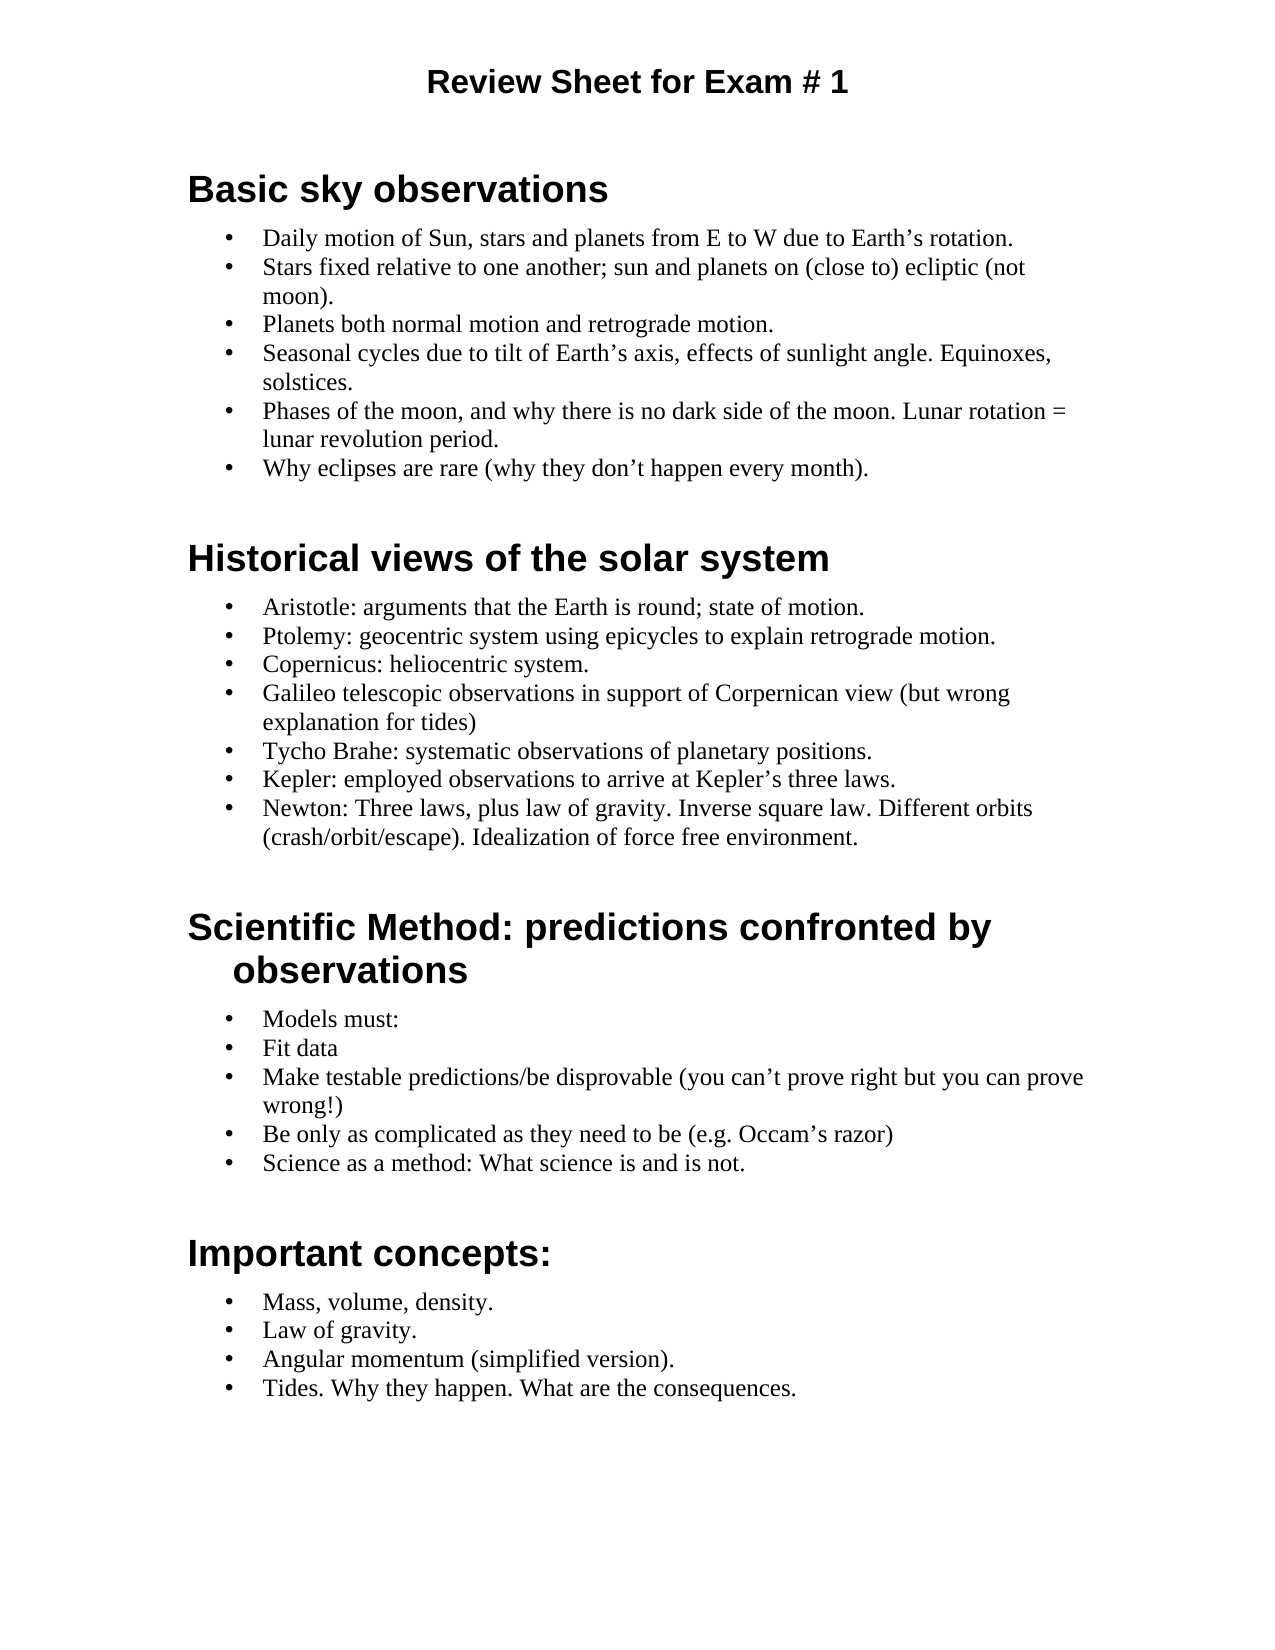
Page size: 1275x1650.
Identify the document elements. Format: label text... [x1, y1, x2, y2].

list Be only as complicated as they need to be (e.g. Occam’s razor) [225, 1119, 1087, 1148]
list Phases of the moon, and why there is no dark side of the moon. Lunar rotation = lunar revolution period. [225, 396, 1087, 453]
list Stars fixed relative to one another; sun and planets on (close to) ecliptic (not moon). [225, 252, 1087, 309]
list Tycho Brahe: systematic observations of planetary positions. [225, 736, 1087, 764]
title Review Sheet for Exam # 1 [187, 62, 1087, 101]
list Aristotle: arguments that the Earth is round; state of motion. [225, 592, 1087, 621]
list Tides. Why they happen. What are the consequences. [225, 1373, 1087, 1402]
list Daily motion of Sun, stars and planets from E to W due to Earth’s rotation. [225, 223, 1087, 252]
list Newton: Three laws, plus law of gravity. Inverse square law. Different orbits (crash/orbit/escape). Idealization of force free environment. [225, 793, 1087, 851]
list Ptolemy: geocentric system using epicycles to explain retrograde motion. [225, 621, 1087, 649]
list Mass, volume, density. [225, 1287, 1087, 1315]
list Planets both normal motion and retrograde motion. [225, 309, 1087, 338]
list Why eclipses are rare (why they don’t happen every month). [225, 453, 1087, 482]
list Galileo telescopic observations in support of Corpernican view (but wrong explanation for tides) [225, 678, 1087, 736]
subtitle Scientific Method: predictions confronted by observations [187, 904, 1087, 992]
list Science as a method: What science is and is not. [225, 1148, 1087, 1177]
subtitle Important concepts: [187, 1231, 1087, 1274]
list Fit data [225, 1033, 1087, 1062]
list Angular momentum (simplified version). [225, 1344, 1087, 1373]
list Seasonal cycles due to tilt of Earth’s axis, effects of sunlight angle. Equinoxes, solstices. [225, 338, 1087, 396]
subtitle Historical views of the solar system [187, 536, 1087, 579]
list Law of gravity. [225, 1315, 1087, 1344]
list Copernicus: heliocentric system. [225, 649, 1087, 678]
subtitle Basic sky observations [187, 167, 1087, 211]
list Models must: [225, 1004, 1087, 1033]
list Kepler: employed observations to arrive at Kepler’s three laws. [225, 764, 1087, 793]
list Make testable predictions/be disprovable (you can’t prove right but you can prove wrong!) [225, 1062, 1087, 1119]
